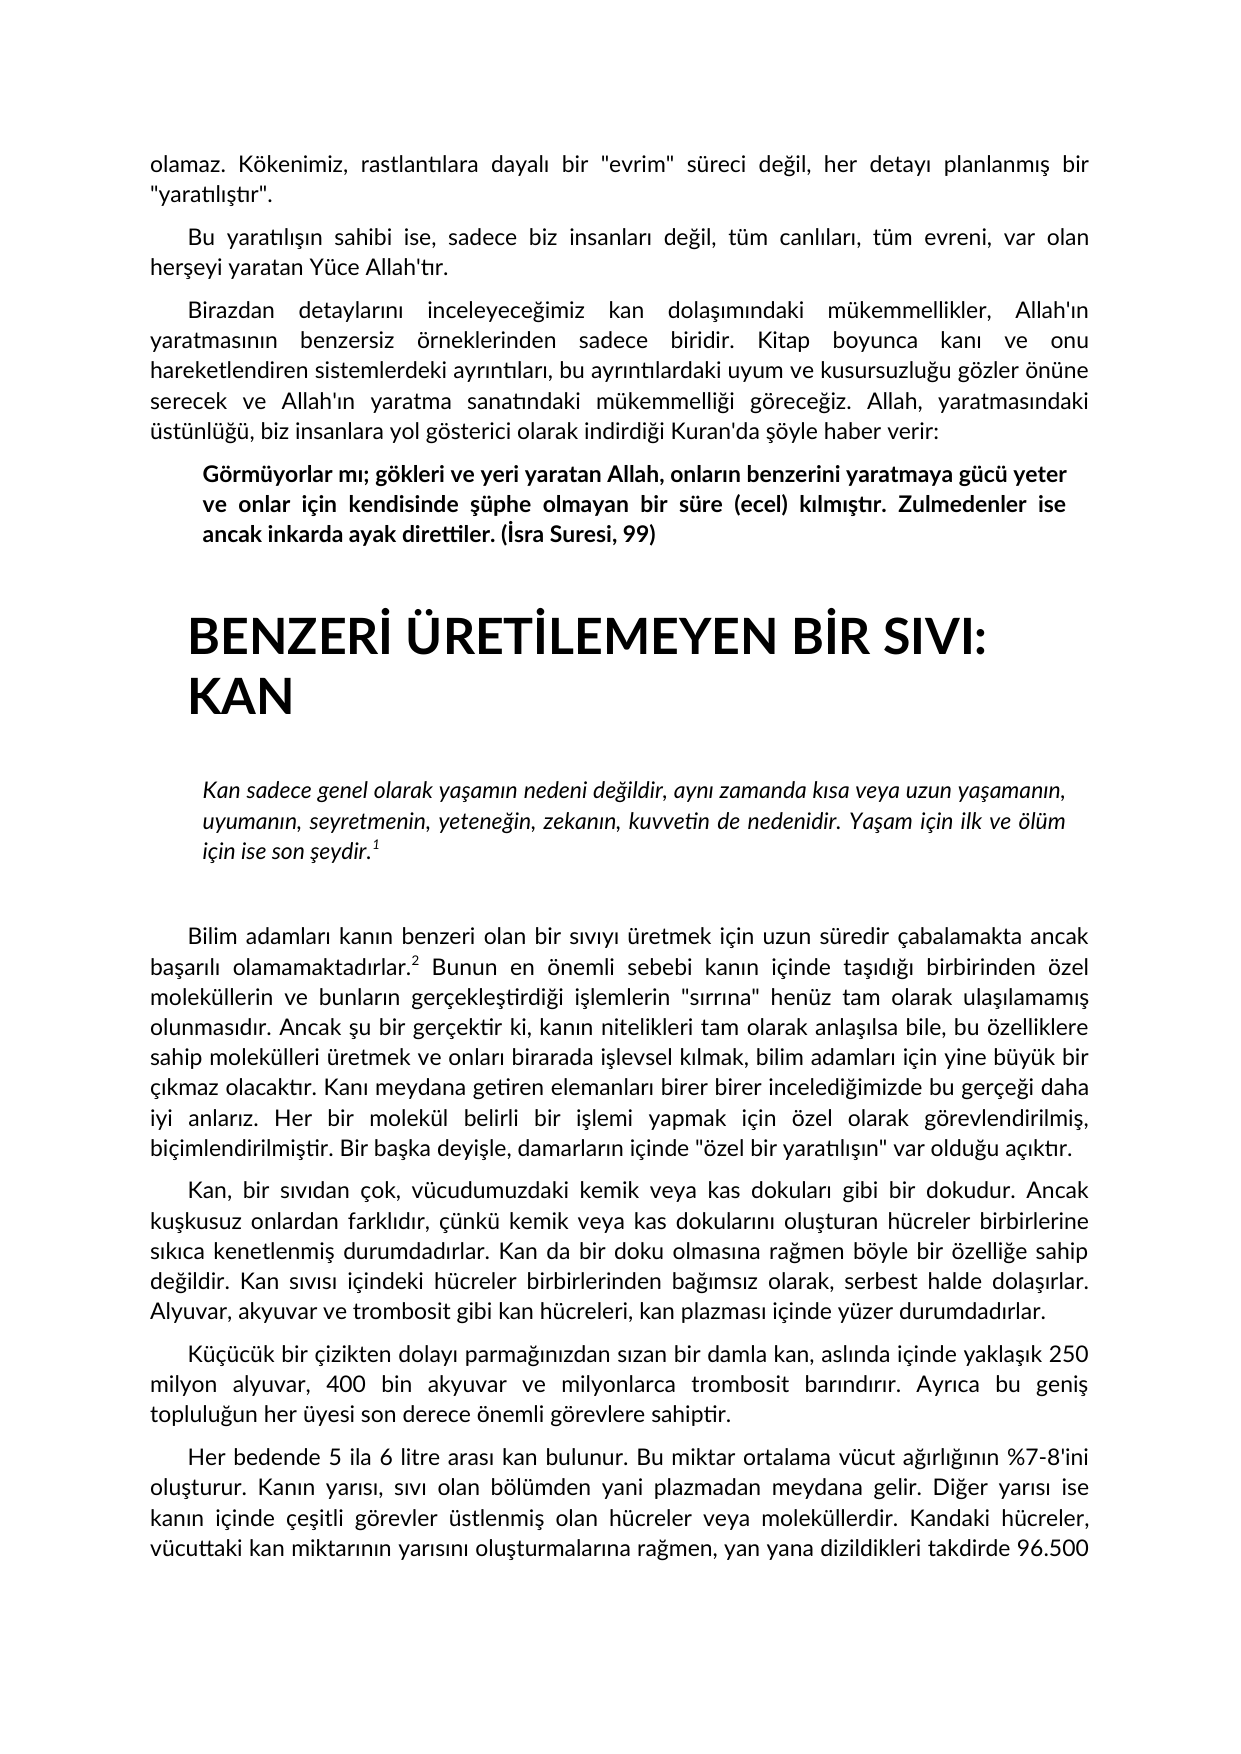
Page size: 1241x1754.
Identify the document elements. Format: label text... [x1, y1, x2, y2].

text Birazdan detaylarını inceleyeceğimiz kan dolaşımındaki mükemmellikler, Allah'ın yaratmasının benzersiz örneklerinden sadece biridir. Kitap boyunca kanı ve onu hareketlendiren sistemlerdeki ayrıntıları, bu ayrıntılardaki uyum ve kusursuzluğu gözler önüne serecek ve Allah'ın yaratma sanatındaki mükemmelliği göreceğiz. Allah, yaratmasındaki üstünlüğü, biz insanlara yol gösterici olarak indirdiği Kuran'da şöyle haber verir: [150, 296, 1090, 444]
text Görmüyorlar mı; gökleri ve yeri yaratan Allah, onların benzerini yaratmaya gücü yeter ve onlar için kendisinde şüphe olmayan bir süre (ecel) kılmıştır. Zulmedenler ise ancak inkarda ayak direttiler. (İsra Suresi, 99) [202, 459, 1068, 547]
text Bilim adamları kanın benzeri olan bir sıvıyı üretmek için uzun süredir çabalamakta ancak başarılı olamamaktadırlar.2 Bunun en önemli sebebi kanın içinde taşıdığı birbirinden özel moleküllerin ve bunların gerçekleştirdiği işlemlerin "sırrına" henüz tam olarak ulaşılamamış olunmasıdır. Ancak şu bir gerçektir ki, kanın nitelikleri tam olarak anlaşılsa bile, bu özelliklere sahip molekülleri üretmek ve onları birarada işlevsel kılmak, bilim adamları için yine büyük bir çıkmaz olacaktır. Kanı meydana getiren elemanları birer birer incelediğimizde bu gerçeği daha iyi anlarız. Her bir molekül belirli bir işlemi yapmak için özel olarak görevlendirilmiş, biçimlendirilmiştir. Bir başka deyişle, damarların içinde "özel bir yaratılışın" var olduğu açıktır. [150, 922, 1090, 1161]
text Kan, bir sıvıdan çok, vücudumuzdaki kemik veya kas dokuları gibi bir dokudur. Ancak kuşkusuz onlardan farklıdır, çünkü kemik veya kas dokularını oluşturan hücreler birbirlerine sıkıca kenetlenmiş durumdadırlar. Kan da bir doku olmasına rağmen böyle bir özelliğe sahip değildir. Kan sıvısı içindeki hücreler birbirlerinden bağımsız olarak, serbest halde dolaşırlar. Alyuvar, akyuvar ve trombosit gibi kan hücreleri, kan plazması içinde yüzer durumdadırlar. [150, 1176, 1090, 1324]
text Kan sadece genel olarak yaşamın nedeni değildir, aynı zamanda kısa veya uzun yaşamanın, uyumanın, seyretmenin, yeteneğin, zekanın, kuvvetin de nedenidir. Yaşam için ilk ve ölüm için ise son şeydir.1 [202, 776, 1068, 864]
text olamaz. Kökenimiz, rastlantılara dayalı bir "evrim" süreci değil, her detayı planlanmış bir "yaratılıştır". [150, 150, 1090, 208]
subtitle BENZERİ ÜRETİLEMEYEN BİR SIVI: KAN [187, 605, 1090, 725]
text Küçücük bir çizikten dolayı parmağınızdan sızan bir damla kan, aslında içinde yaklaşık 250 milyon alyuvar, 400 bin akyuvar ve milyonlarca trombosit barındırır. Ayrıca bu geniş topluluğun her üyesi son derece önemli görevlere sahiptir. [150, 1340, 1090, 1428]
text Bu yaratılışın sahibi ise, sadece biz insanları değil, tüm canlıları, tüm evreni, var olan herşeyi yaratan Yüce Allah'tır. [150, 223, 1090, 281]
text Her bedende 5 ila 6 litre arası kan bulunur. Bu miktar ortalama vücut ağırlığının %7-8'ini oluşturur. Kanın yarısı, sıvı olan bölümden yani plazmadan meydana gelir. Diğer yarısı ise kanın içinde çeşitli görevler üstlenmiş olan hücreler veya moleküllerdir. Kandaki hücreler, vücuttaki kan miktarının yarısını oluşturmalarına rağmen, yan yana dizildikleri takdirde 96.500 [150, 1443, 1090, 1561]
